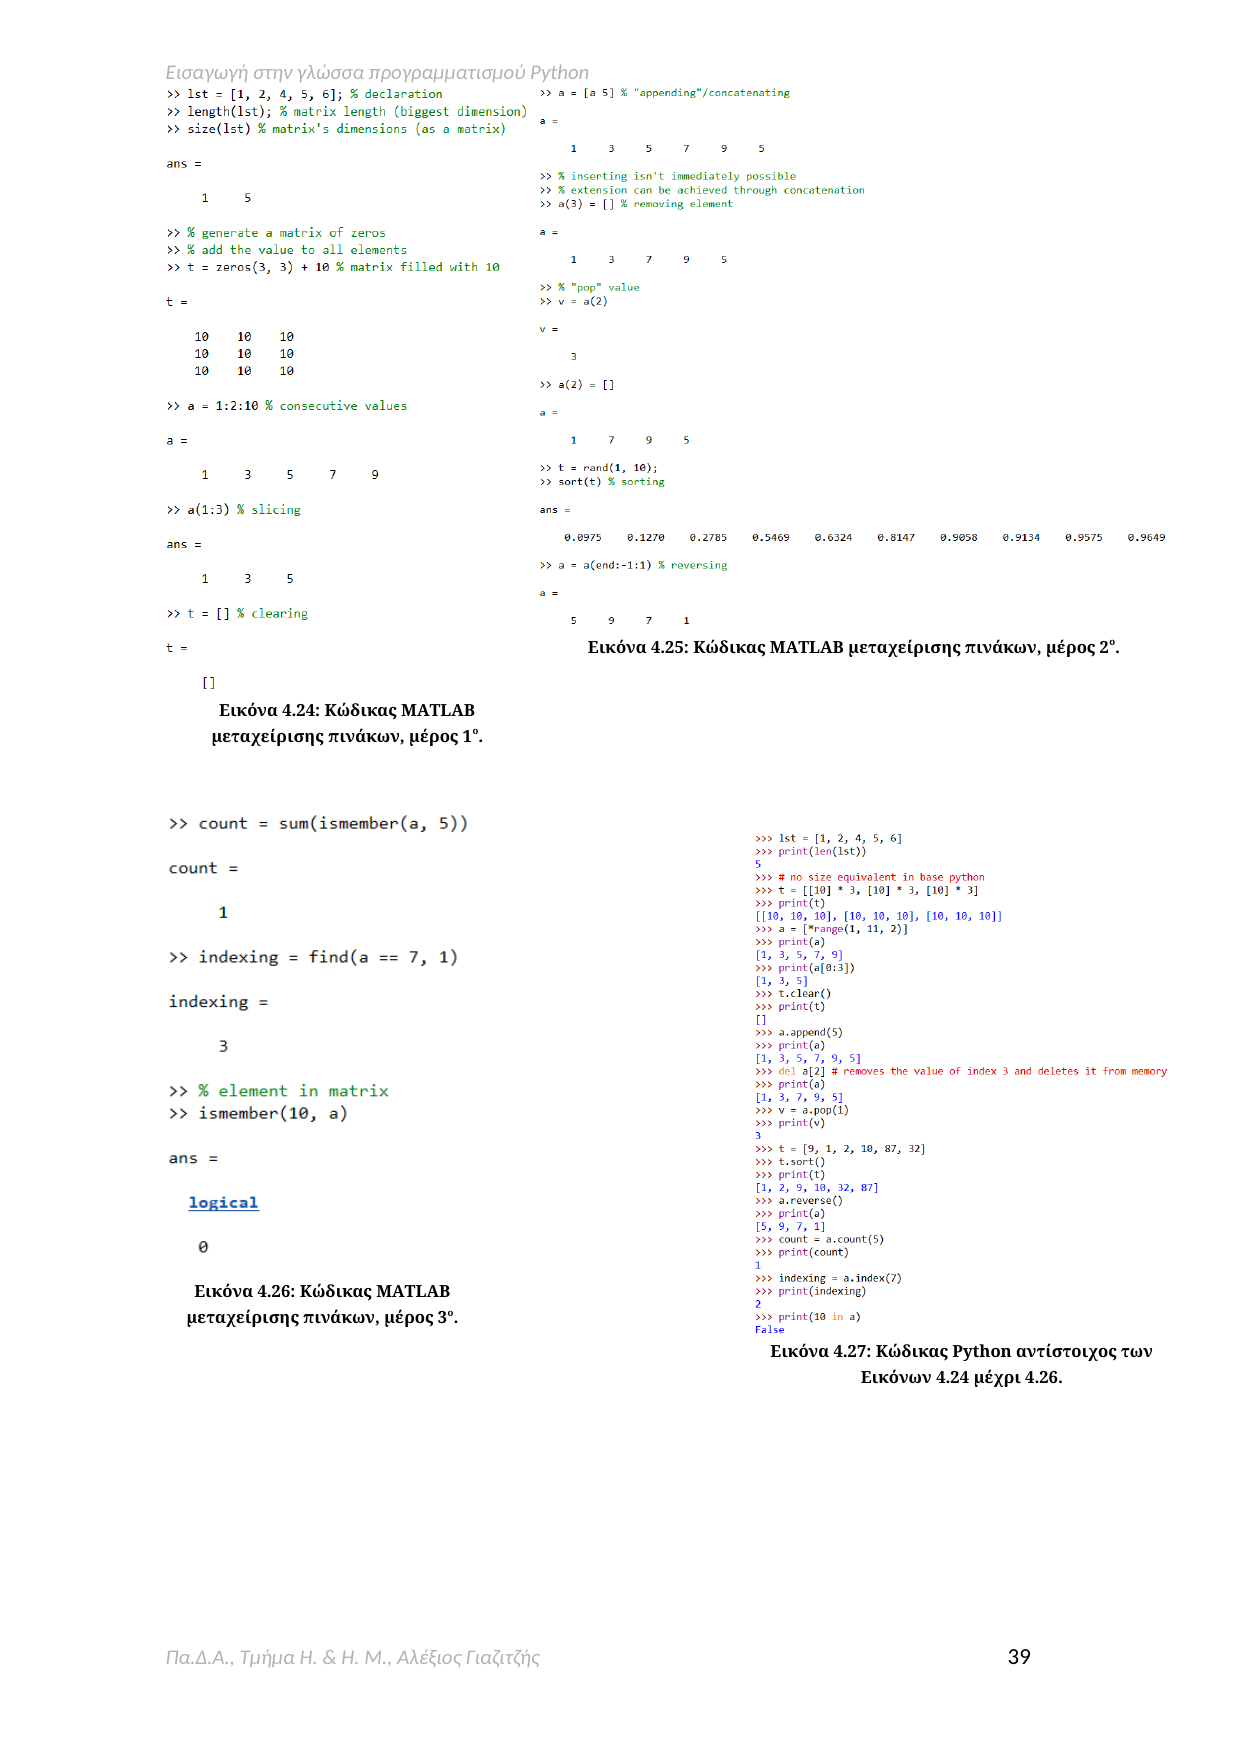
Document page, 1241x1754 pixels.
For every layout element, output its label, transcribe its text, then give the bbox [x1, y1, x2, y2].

picture [165, 812, 479, 1277]
picture [165, 84, 529, 695]
text Εικόνα 4.27: Κώδικας Python αντίστοιχος των Εικόνων 4.24 μέχρι 4.26. [754, 1337, 1169, 1389]
text Εικόνα 4.24: Κώδικας MATLAB μεταχείρισης πινάκων, μέρος 1ο. [165, 695, 528, 747]
text Εικόνα 4.25: Κώδικας MATLAB μεταχείρισης πινάκων, μέρος 2ο. [538, 632, 1169, 658]
picture [753, 832, 1170, 1337]
picture [537, 84, 1170, 632]
text Εικόνα 4.26: Κώδικας MATLAB μεταχείρισης πινάκων, μέρος 3ο. [165, 1277, 479, 1328]
